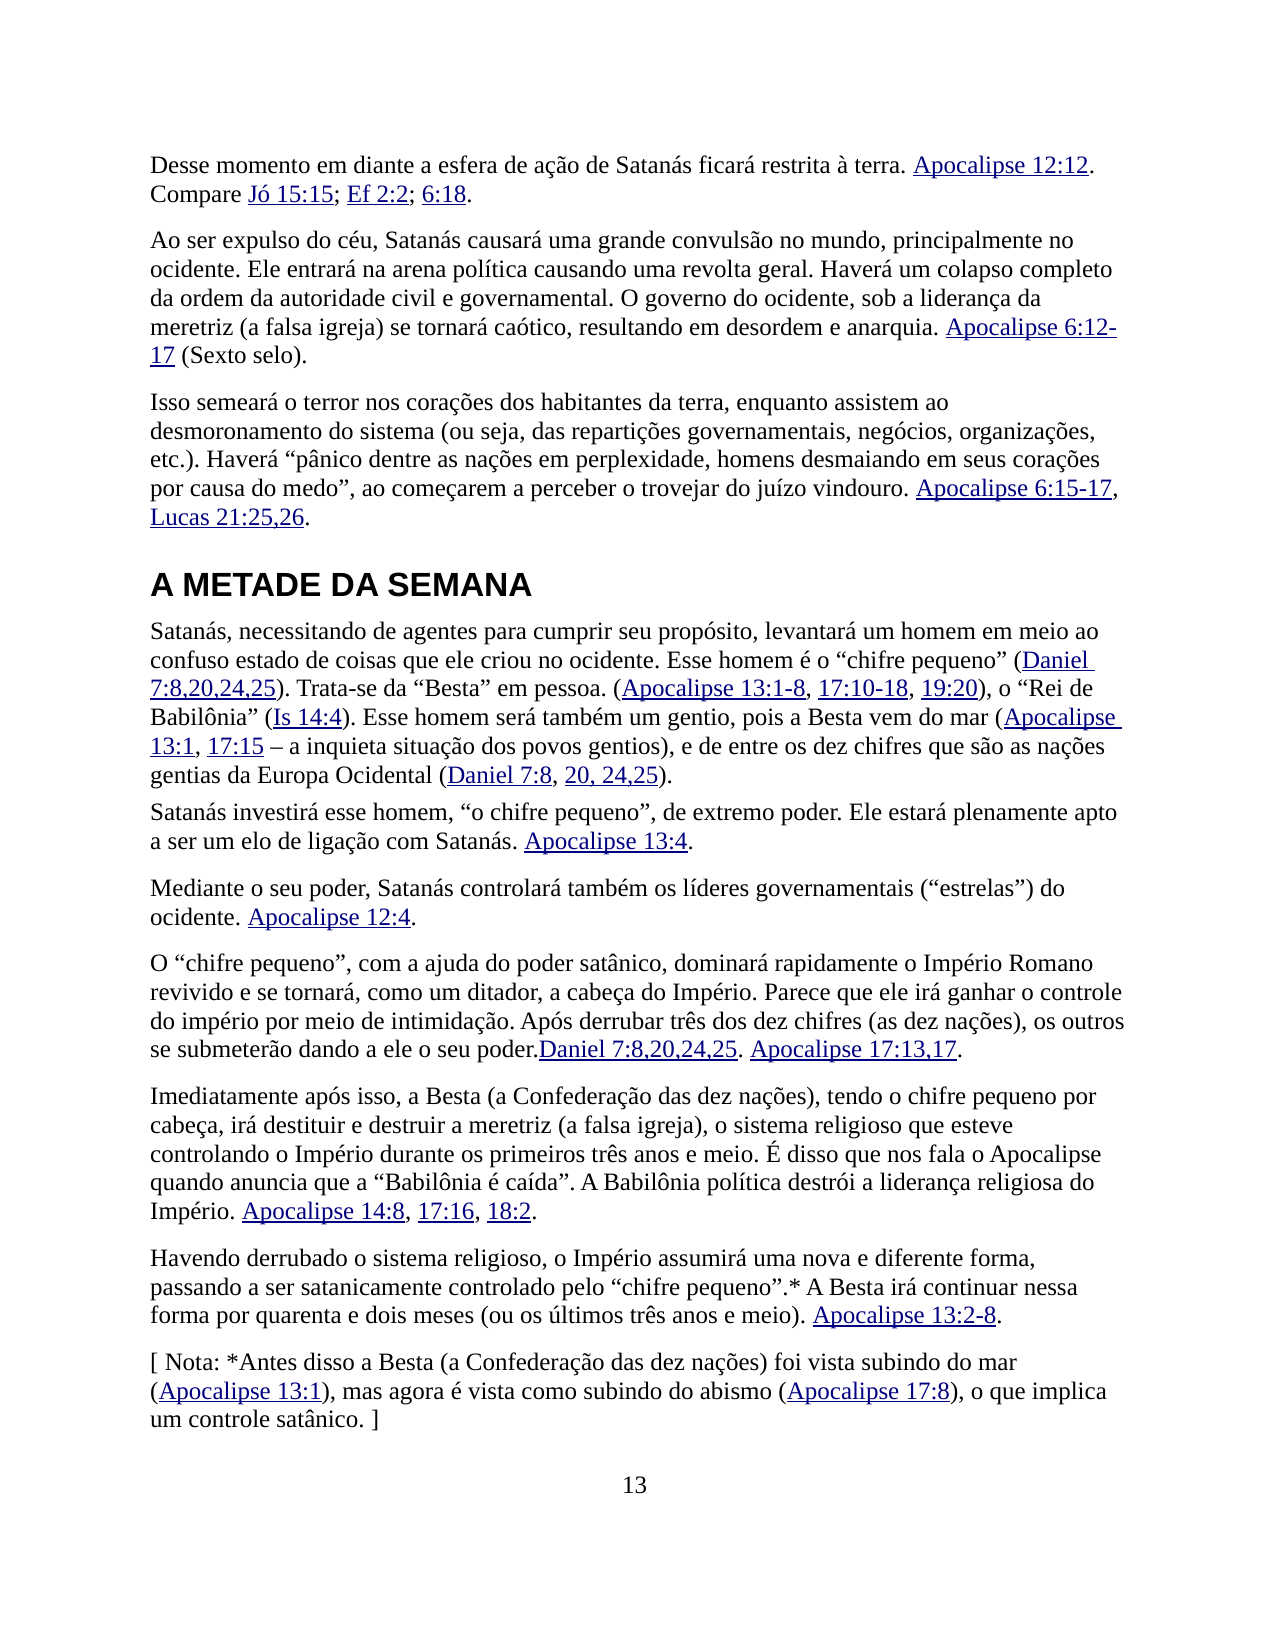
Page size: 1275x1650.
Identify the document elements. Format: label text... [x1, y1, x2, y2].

text Isso semeará o terror nos corações dos habitantes da terra, enquanto assistem ao desmoronamento do sistema (ou seja, das repartições governamentais, negócios, organizações, etc.). Haverá “pânico dentre as nações em perplexidade, homens desmaiando em seus corações por causa do medo”, ao começarem a perceber o trovejar do juízo vindouro. Apocalipse 6:15-17, Lucas 21:25,26. [150, 387, 1125, 531]
text Satanás investirá esse homem, “o chifre pequeno”, de extremo poder. Ele estará plenamente apto a ser um elo de ligação com Satanás. Apocalipse 13:4. [150, 797, 1125, 855]
text Mediante o seu poder, Satanás controlará também os líderes governamentais (“estrelas”) do ocidente. Apocalipse 12:4. [150, 873, 1125, 930]
text [ Nota: *Antes disso a Besta (a Confederação das dez nações) foi vista subindo do mar (Apocalipse 13:1), mas agora é vista como subindo do abismo (Apocalipse 17:8), o que implica um controle satânico. ] [150, 1347, 1125, 1433]
text Ao ser expulso do céu, Satanás causará uma grande convulsão no mundo, principalmente no ocidente. Ele entrará na arena política causando uma revolta geral. Haverá um colapso completo da ordem da autoridade civil e governamental. O governo do ocidente, sob a liderança da meretriz (a falsa igreja) se tornará caótico, resultando em desordem e anarquia. Apocalipse 6:12-17 (Sexto selo). [150, 225, 1125, 369]
subtitle A METADE DA SEMANA [150, 565, 1125, 603]
text Satanás, necessitando de agentes para cumprir seu propósito, levantará um homem em meio ao confuso estado de coisas que ele criou no ocidente. Esse homem é o “chifre pequeno” (Daniel 7:8,20,24,25). Trata-se da “Besta” em pessoa. (Apocalipse 13:1-8, 17:10-18, 19:20), o “Rei de Babilônia” (Is 14:4). Esse homem será também um gentio, pois a Besta vem do mar (Apocalipse 13:1, 17:15 – a inquieta situação dos povos gentios), e de entre os dez chifres que são as nações gentias da Europa Ocidental (Daniel 7:8, 20, 24,25). [150, 616, 1125, 788]
text Havendo derrubado o sistema religioso, o Império assumirá uma nova e diferente forma, passando a ser satanicamente controlado pelo “chifre pequeno”.* A Besta irá continuar nessa forma por quarenta e dois meses (ou os últimos três anos e meio). Apocalipse 13:2-8. [150, 1243, 1125, 1329]
text Imediatamente após isso, a Besta (a Confederação das dez nações), tendo o chifre pequeno por cabeça, irá destituir e destruir a meretriz (a falsa igreja), o sistema religioso que esteve controlando o Império durante os primeiros três anos e meio. É disso que nos fala o Apocalipse quando anuncia que a “Babilônia é caída”. A Babilônia política destrói a liderança religiosa do Império. Apocalipse 14:8, 17:16, 18:2. [150, 1081, 1125, 1225]
text O “chifre pequeno”, com a ajuda do poder satânico, dominará rapidamente o Império Romano revivido e se tornará, como um ditador, a cabeça do Império. Parece que ele irá ganhar o controle do império por meio de intimidação. Após derrubar três dos dez chifres (as dez nações), os outros se submeterão dando a ele o seu poder.Daniel 7:8,20,24,25. Apocalipse 17:13,17. [150, 948, 1125, 1063]
text Desse momento em diante a esfera de ação de Satanás ficará restrita à terra. Apocalipse 12:12. Compare Jó 15:15; Ef 2:2; 6:18. [150, 150, 1125, 207]
